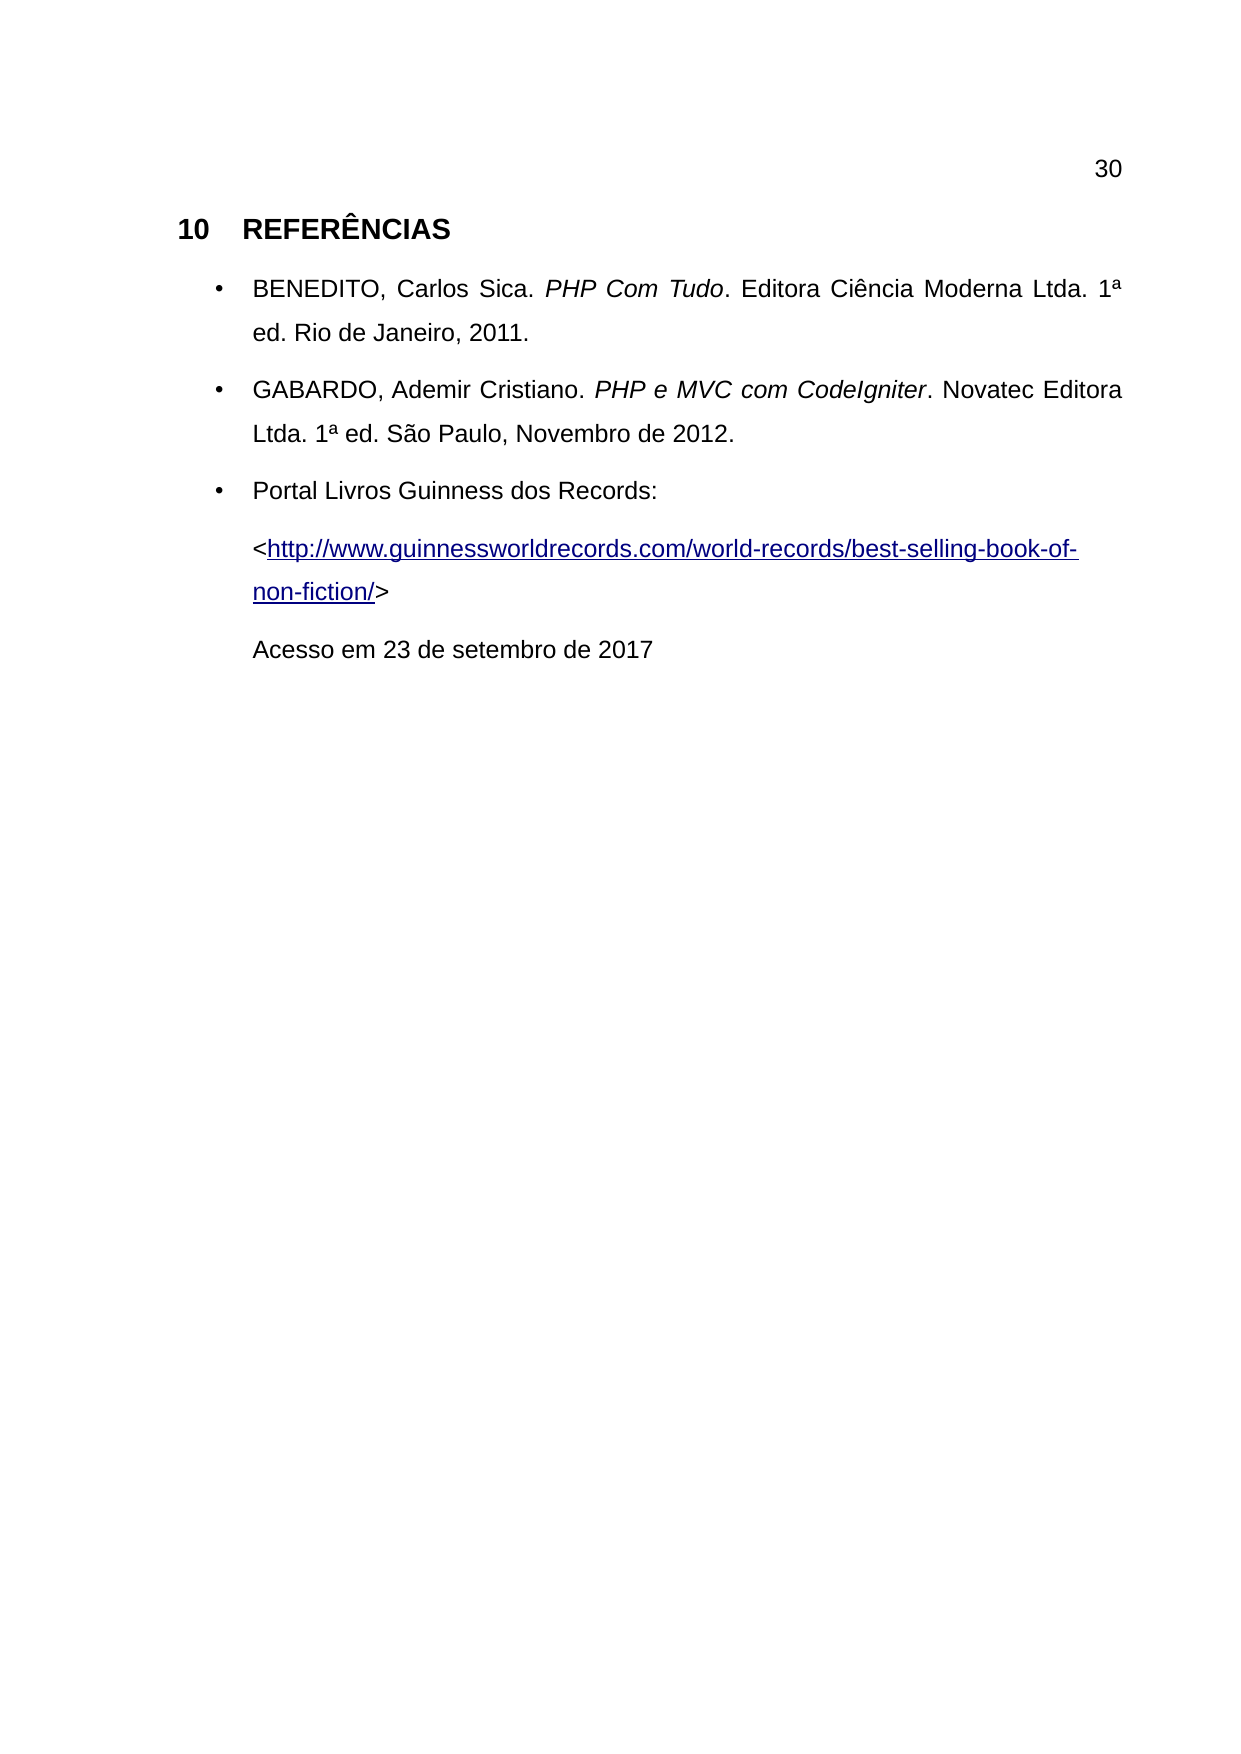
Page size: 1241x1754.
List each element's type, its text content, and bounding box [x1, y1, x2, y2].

list <http://www.guinnessworldrecords.com/world-records/best-selling-book-of-non-fiction/> [215, 534, 1122, 606]
list Acesso em 23 de setembro de 2017 [215, 635, 1122, 664]
list Portal Livros Guinness dos Records: [215, 476, 1122, 505]
subtitle REFERÊNCIAS [177, 212, 1122, 245]
list BENEDITO, Carlos Sica. PHP Com Tudo. Editora Ciência Moderna Ltda. 1ª ed. Rio de Janeiro, 2011. [215, 274, 1122, 346]
list GABARDO, Ademir Cristiano. PHP e MVC com CodeIgniter. Novatec Editora Ltda. 1ª ed. São Paulo, Novembro de 2012. [215, 375, 1122, 447]
